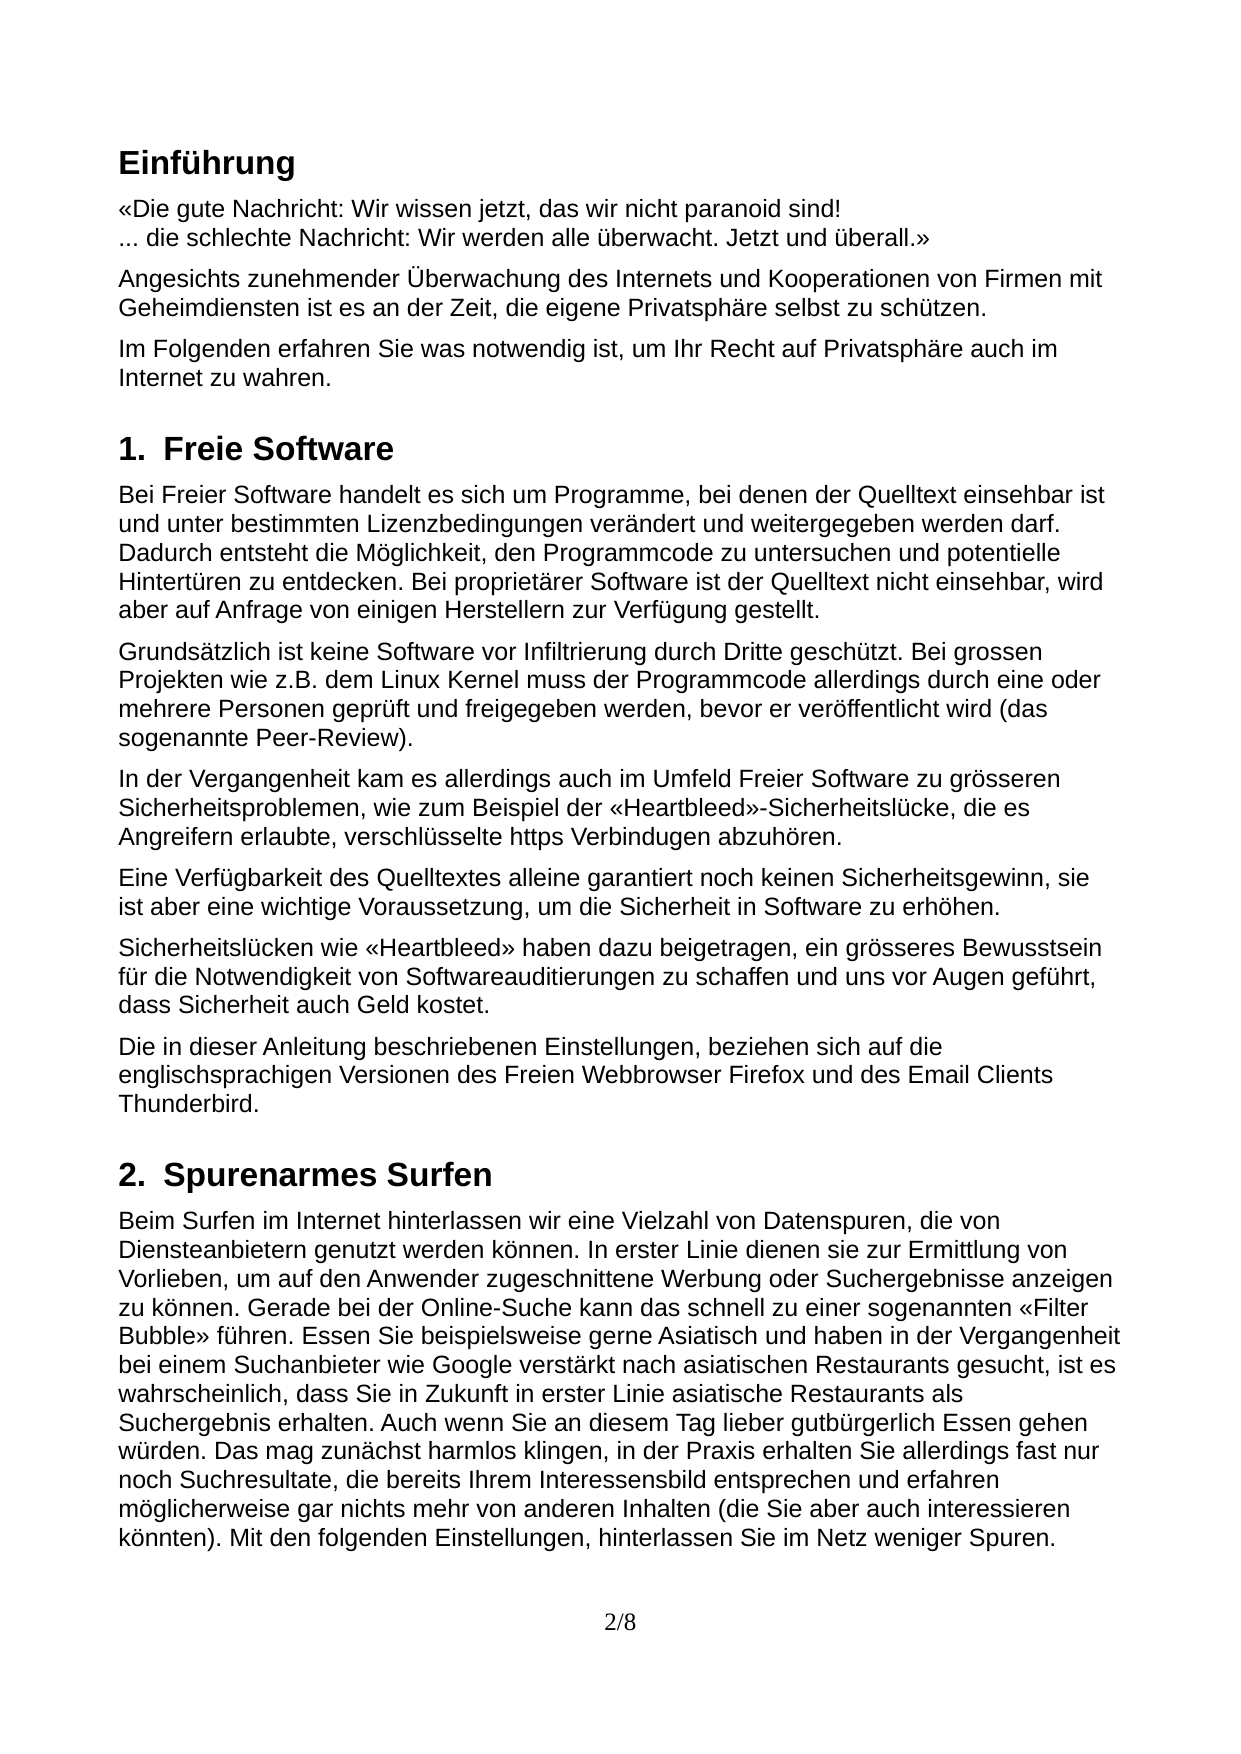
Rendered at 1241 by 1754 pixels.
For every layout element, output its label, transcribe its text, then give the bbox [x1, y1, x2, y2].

text «Die gute Nachricht: Wir wissen jetzt, das wir nicht paranoid sind! ... die schlechte Nachricht: Wir werden alle überwacht. Jetzt und überall.» [118, 194, 1122, 252]
text Beim Surfen im Internet hinterlassen wir eine Vielzahl von Datenspuren, die von Diensteanbietern genutzt werden können. In erster Linie dienen sie zur Ermittlung von Vorlieben, um auf den Anwender zugeschnittene Werbung oder Suchergebnisse anzeigen zu können. Gerade bei der Online-Suche kann das schnell zu einer sogenannten «Filter Bubble» führen. Essen Sie beispielsweise gerne Asiatisch und haben in der Vergangenheit bei einem Suchanbieter wie Google verstärkt nach asiatischen Restaurants gesucht, ist es wahrscheinlich, dass Sie in Zukunft in erster Linie asiatische Restaurants als Suchergebnis erhalten. Auch wenn Sie an diesem Tag lieber gutbürgerlich Essen gehen würden. Das mag zunächst harmlos klingen, in der Praxis erhalten Sie allerdings fast nur noch Suchresultate, die bereits Ihrem Interessensbild entsprechen und erfahren möglicherweise gar nichts mehr von anderen Inhalten (die Sie aber auch interessieren könnten). Mit den folgenden Einstellungen, hinterlassen Sie im Netz weniger Spuren. [118, 1206, 1122, 1551]
text Die in dieser Anleitung beschriebenen Einstellungen, beziehen sich auf die englischsprachigen Versionen des Freien Webbrowser Firefox und des Email Clients Thunderbird. [118, 1031, 1122, 1118]
subtitle Spurenarmes Surfen [118, 1155, 1122, 1194]
text Eine Verfügbarkeit des Quelltextes alleine garantiert noch keinen Sicherheitsgewinn, sie ist aber eine wichtige Voraussetzung, um die Sicherheit in Software zu erhöhen. [118, 863, 1122, 920]
text Sicherheitslücken wie «Heartbleed» haben dazu beigetragen, ein grösseres Bewusstsein für die Notwendigkeit von Softwareauditierungen zu schaffen und uns vor Augen geführt, dass Sicherheit auch Geld kostet. [118, 933, 1122, 1019]
subtitle Freie Software [118, 429, 1122, 468]
subtitle Einführung [118, 143, 1122, 182]
text In der Vergangenheit kam es allerdings auch im Umfeld Freier Software zu grösseren Sicherheitsproblemen, wie zum Beispiel der «Heartbleed»-Sicherheitslücke, die es Angreifern erlaubte, verschlüsselte https Verbindugen abzuhören. [118, 764, 1122, 850]
text Im Folgenden erfahren Sie was notwendig ist, um Ihr Recht auf Privatsphäre auch im Internet zu wahren. [118, 334, 1122, 392]
text Angesichts zunehmender Überwachung des Internets und Kooperationen von Firmen mit Geheimdiensten ist es an der Zeit, die eigene Privatsphäre selbst zu schützen. [118, 264, 1122, 322]
text Bei Freier Software handelt es sich um Programme, bei denen der Quelltext einsehbar ist und unter bestimmten Lizenzbedingungen verändert und weitergegeben werden darf. Dadurch entsteht die Möglichkeit, den Programmcode zu untersuchen und potentielle Hintertüren zu entdecken. Bei proprietärer Software ist der Quelltext nicht einsehbar, wird aber auf Anfrage von einigen Herstellern zur Verfügung gestellt. [118, 480, 1122, 624]
text Grundsätzlich ist keine Software vor Infiltrierung durch Dritte geschützt. Bei grossen Projekten wie z.B. dem Linux Kernel muss der Programmcode allerdings durch eine oder mehrere Personen geprüft und freigegeben werden, bevor er veröffentlicht wird (das sogenannte Peer-Review). [118, 636, 1122, 751]
